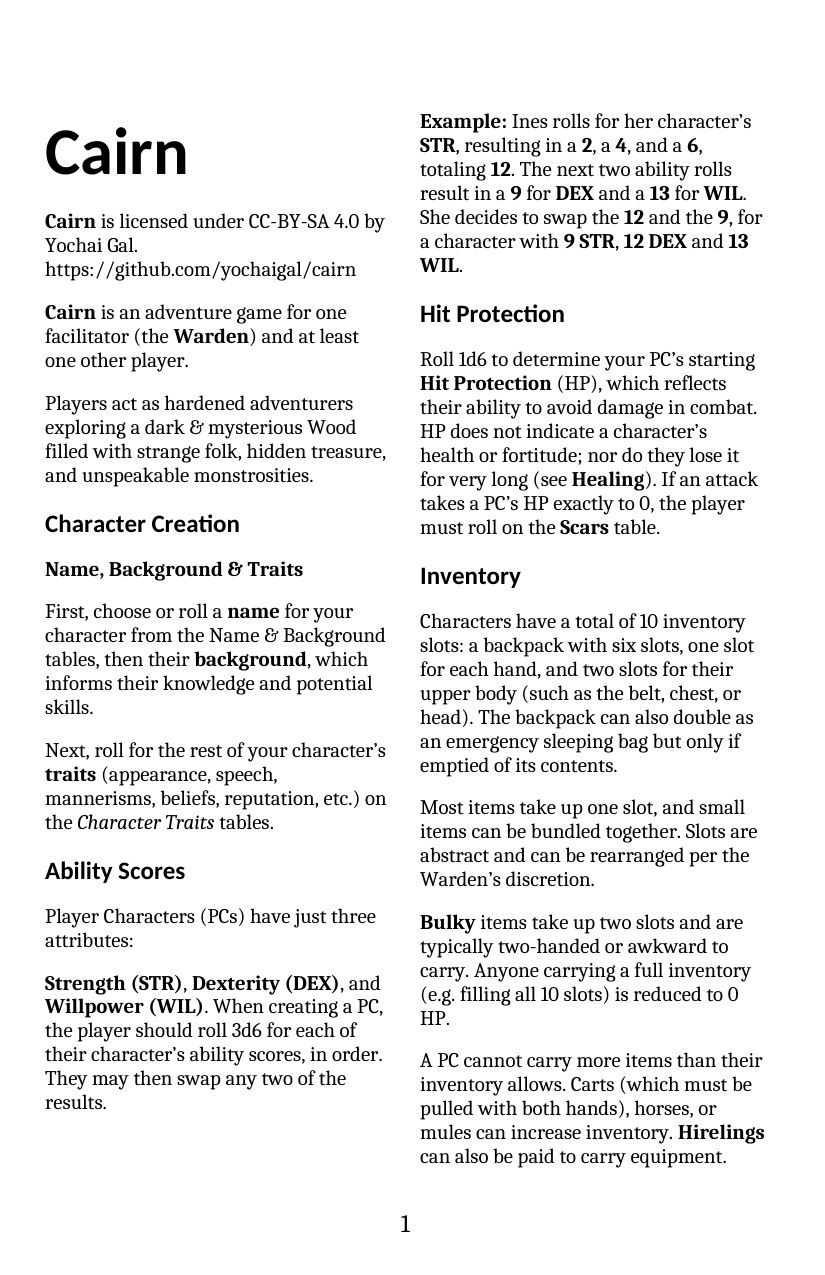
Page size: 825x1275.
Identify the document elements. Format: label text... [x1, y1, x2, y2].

text A PC cannot carry more items than their inventory allows. Carts (which must be pulled with both hands), horses, or mules can increase inventory. Hirelings can also be paid to carry equipment. [420, 1049, 765, 1169]
text First, choose or roll a name for your character from the Name & Background tables, then their background, which informs their knowledge and potential skills. [45, 600, 390, 720]
text Player Characters (PCs) have just three attributes: [45, 904, 390, 952]
text Cairn is an adventure game for one facilitator (the Warden) and at least one other player. [45, 301, 390, 373]
text Example: Ines rolls for her character’s STR, resulting in a 2, a 4, and a 6, totaling 12. The next two ability rolls result in a 9 for DEX and a 13 for WIL. She decides to swap the 12 and the 9, for a character with 9 STR, 12 DEX and 13 WIL. [420, 110, 765, 278]
text Strength (STR), Dexterity (DEX), and Willpower (WIL). When creating a PC, the player should roll 3d6 for each of their character’s ability scores, in order. They may then swap any two of the results. [45, 971, 390, 1115]
text Roll 1d6 to determine your PC’s starting Hit Protection (HP), which reflects their ability to avoid damage in combat. HP does not indicate a character’s health or fortitude; nor do they lose it for very long (see Healing). If an attack takes a PC’s HP exactly to 0, the player must roll on the Scars table. [420, 348, 765, 539]
subtitle Character Creation [45, 508, 390, 538]
subtitle Ability Scores [45, 855, 390, 886]
text Bulky items take up two slots and are typically two-handed or awkward to carry. Anyone carrying a full inventory (e.g. filling all 10 slots) is reduced to 0 HP. [420, 911, 765, 1030]
subtitle Cairn [45, 110, 390, 191]
text Next, roll for the rest of your character’s traits (appearance, speech, mannerisms, beliefs, reputation, etc.) on the Character Traits tables. [45, 738, 390, 834]
text Characters have a total of 10 inventory slots: a backpack with six slots, one slot for each hand, and two slots for their upper body (such as the belt, chest, or head). The backpack can also double as an emergency sleeping bag but only if emptied of its contents. [420, 609, 765, 777]
text Players act as hardened adventurers exploring a dark & mysterious Wood filled with strange folk, hidden treasure, and unspeakable monstrosities. [45, 391, 390, 487]
text Name, Background & Traits [45, 557, 390, 581]
text Cairn is licensed under CC-BY-SA 4.0 by Yochai Gal. https://github.com/yochaigal/cairn [45, 210, 390, 282]
subtitle Hit Protection [420, 298, 765, 329]
subtitle Inventory [420, 560, 765, 591]
text Most items take up one slot, and small items can be bundled together. Slots are abstract and can be rearranged per the Warden’s discretion. [420, 796, 765, 892]
